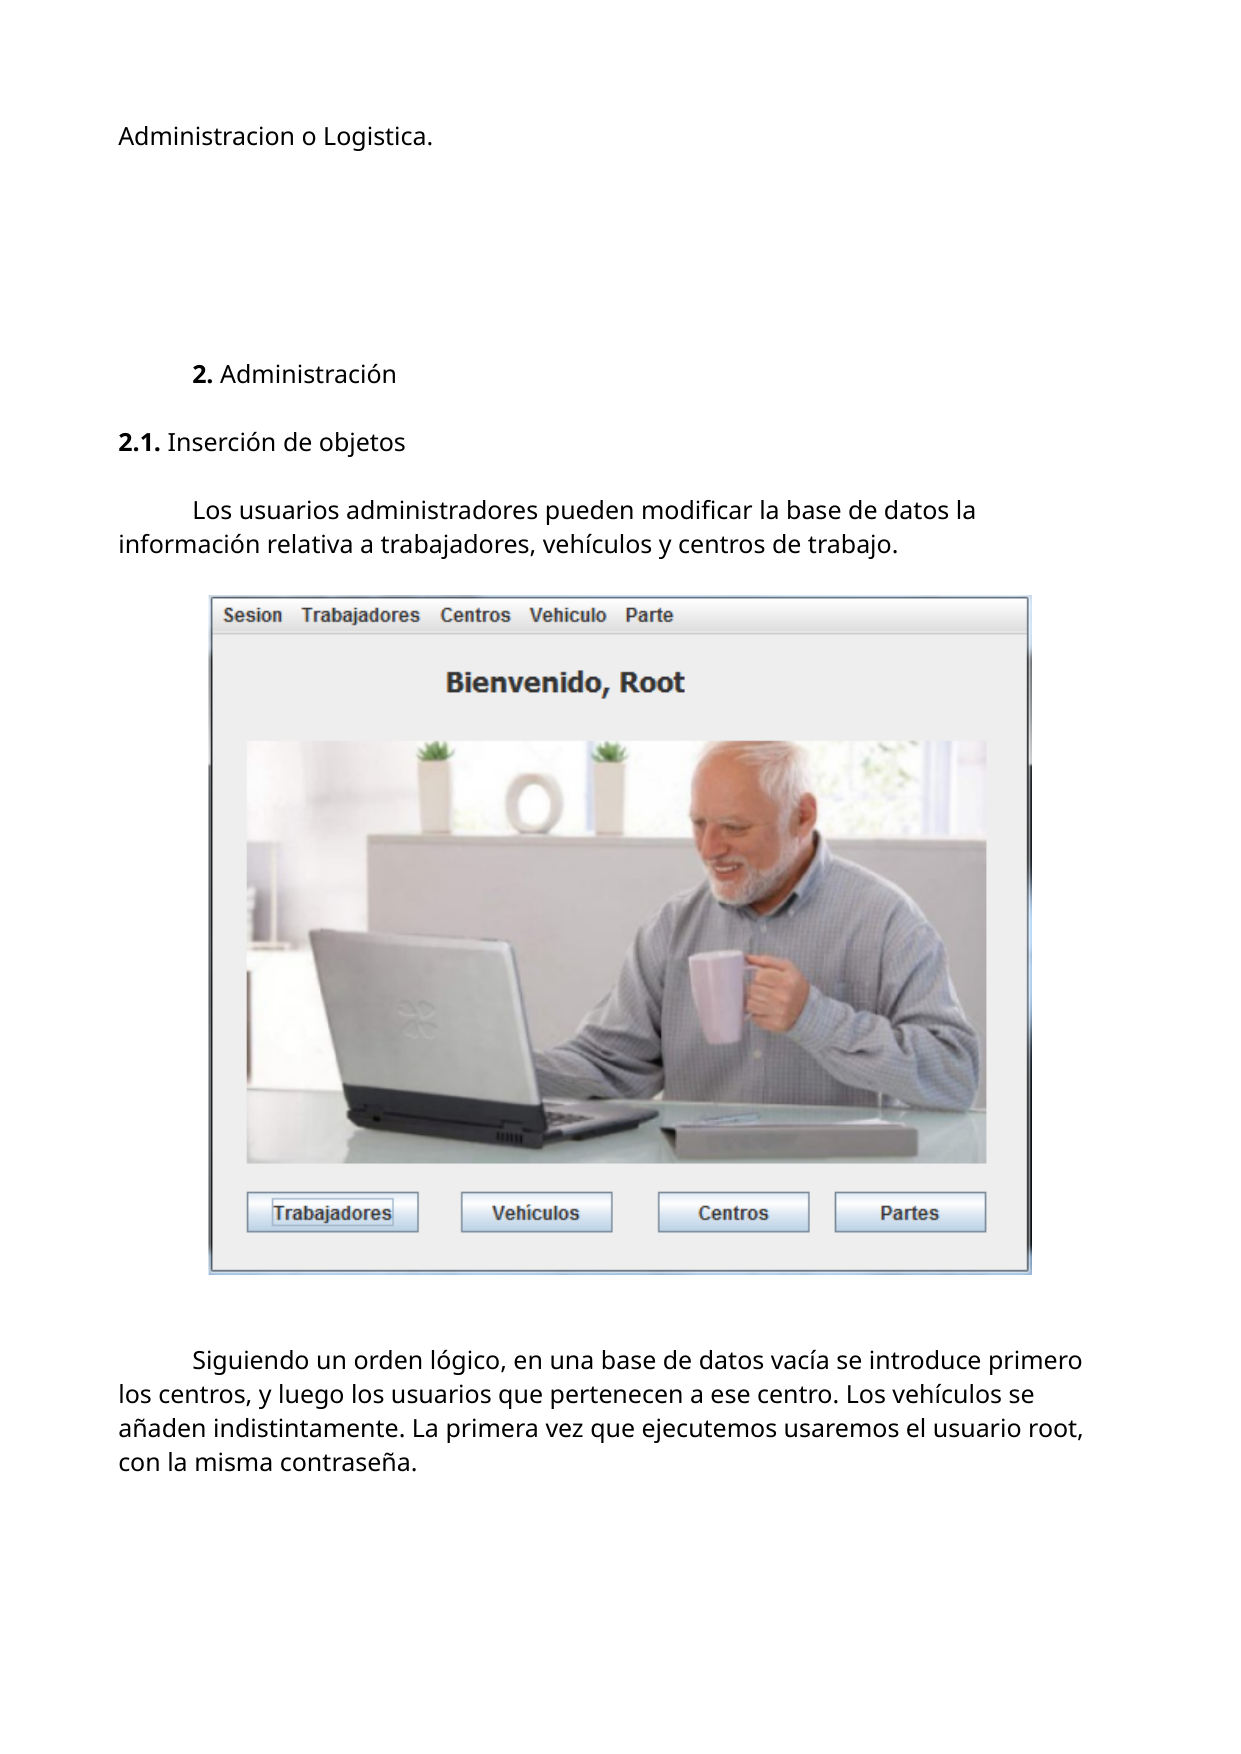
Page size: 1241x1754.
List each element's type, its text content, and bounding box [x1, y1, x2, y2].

picture [208, 595, 1032, 1275]
text 2. Administración [118, 357, 1122, 391]
text Siguiendo un orden lógico, en una base de datos vacía se introduce primero [118, 1343, 1122, 1377]
text Los usuarios administradores pueden modificar la base de datos la información relativa a trabajadores, vehículos y centros de trabajo. [118, 493, 1122, 561]
text Administracion o Logistica. [118, 118, 1122, 152]
text los centros, y luego los usuarios que pertenecen a ese centro. Los vehículos se añaden indistintamente. La primera vez que ejecutemos usaremos el usuario root, con la misma contraseña. [118, 1377, 1122, 1479]
text 2.1. Inserción de objetos [118, 425, 1122, 459]
